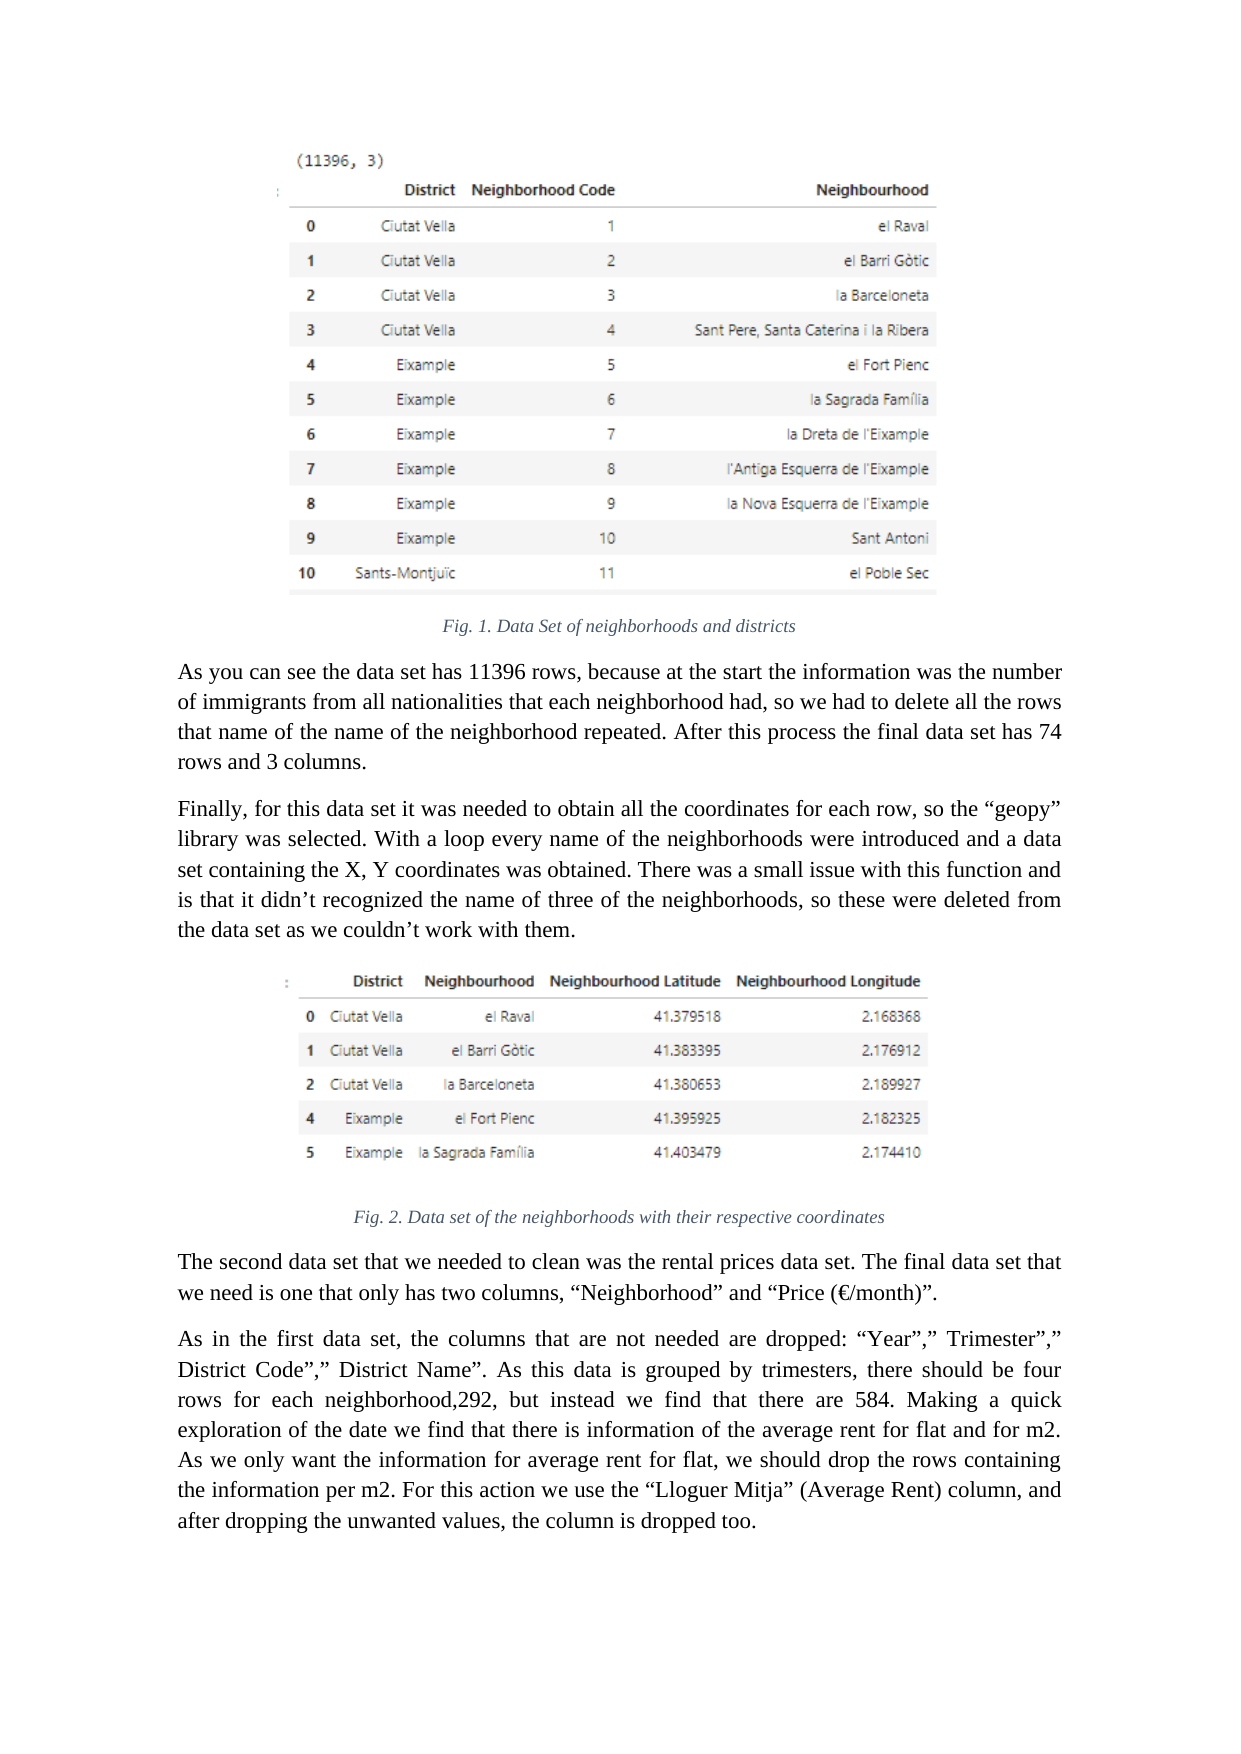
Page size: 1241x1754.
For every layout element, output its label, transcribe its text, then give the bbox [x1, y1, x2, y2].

text Fig. 1. Data Set of neighborhoods and districts [177, 615, 1063, 637]
text The second data set that we needed to clean was the rental prices data set. The final data set that we need is one that only has two columns, “Neighborhood” and “Price (€/month)”. [177, 1248, 1063, 1305]
text Fig. 2. Data set of the neighborhoods with their respective coordinates [177, 1206, 1063, 1227]
text As in the first data set, the columns that are not needed are dropped: “Year”,” Trimester”,” District Code”,” District Name”. As this data is grouped by trimesters, there should be four rows for each neighborhood,292, but instead we find that there are 584. Making a quick exploration of the date we find that there is information of the average rent for flat and for m2. As we only want the information for average rent for flat, we should drop the rows containing the information per m2. For this action we use the “Lloguer Mitja” (Average Rent) column, and after dropping the unwanted values, the column is dropped too. [177, 1325, 1063, 1533]
text As you can see the data set has 11396 rows, because at the start the information was the number of immigrants from all nationalities that each neighborhood had, so we had to delete all the rows that name of the name of the neighborhood repeated. After this process the final data set has 74 rows and 3 columns. [177, 658, 1063, 775]
text Finally, for this data set it was needed to obtain all the coordinates for each row, so the “geopy” library was selected. With a loop every name of the neighborhoods were introduced and a data set containing the X, Y coordinates was obtained. There was a small issue with this function and is that it didn’t recognized the name of three of the neighborhoods, so these were deleted from the data set as we couldn’t work with them. [177, 795, 1063, 942]
